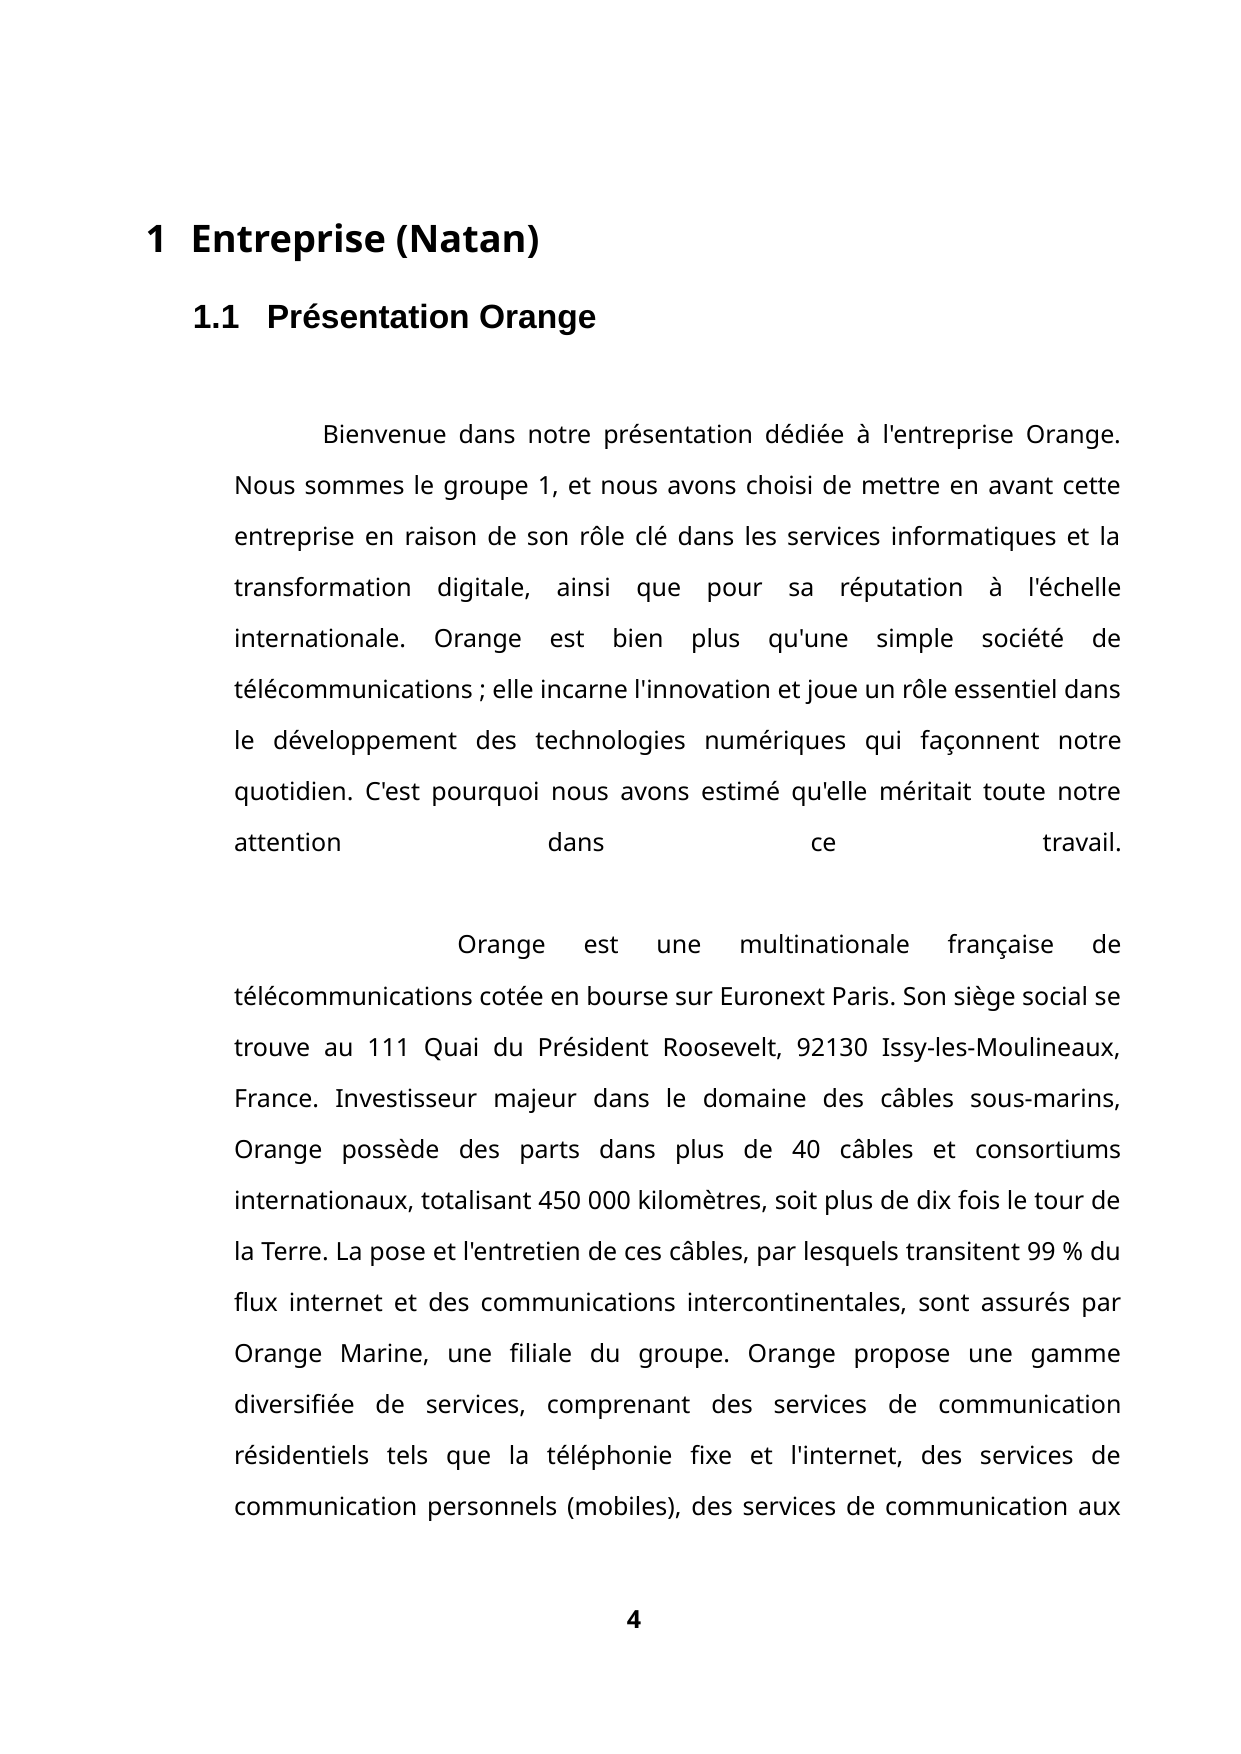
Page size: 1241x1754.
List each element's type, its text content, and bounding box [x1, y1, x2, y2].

subtitle Entreprise (Natan) [145, 212, 1122, 263]
subtitle Présentation Orange [193, 297, 1122, 336]
text Bienvenue dans notre présentation dédiée à l'entreprise Orange. Nous sommes le groupe 1, et nous avons choisi de mettre en avant cette entreprise en raison de son rôle clé dans les services informatiques et la transformation digitale, ainsi que pour sa réputation à l'échelle internationale. Orange est bien plus qu'une simple société de télécommunications ; elle incarne l'innovation et joue un rôle essentiel dans le développement des technologies numériques qui façonnent notre quotidien. C'est pourquoi nous avons estimé qu'elle méritait toute notre attention dans ce travail. Orange est une multinationale française de télécommunications cotée en bourse sur Euronext Paris. Son siège social se trouve au 111 Quai du Président Roosevelt, 92130 Issy-les-Moulineaux, France. Investisseur majeur dans le domaine des câbles sous-marins, Orange possède des parts dans plus de 40 câbles et consortiums internationaux, totalisant 450 000 kilomètres, soit plus de dix fois le tour de la Terre. La pose et l'entretien de ces câbles, par lesquels transitent 99 % du flux internet et des communications intercontinentales, sont assurés par Orange Marine, une filiale du groupe. Orange propose une gamme diversifiée de services, comprenant des services de communication résidentiels tels que la téléphonie fixe et l'internet, des services de communication personnels (mobiles), des services de communication aux [234, 417, 1122, 1523]
